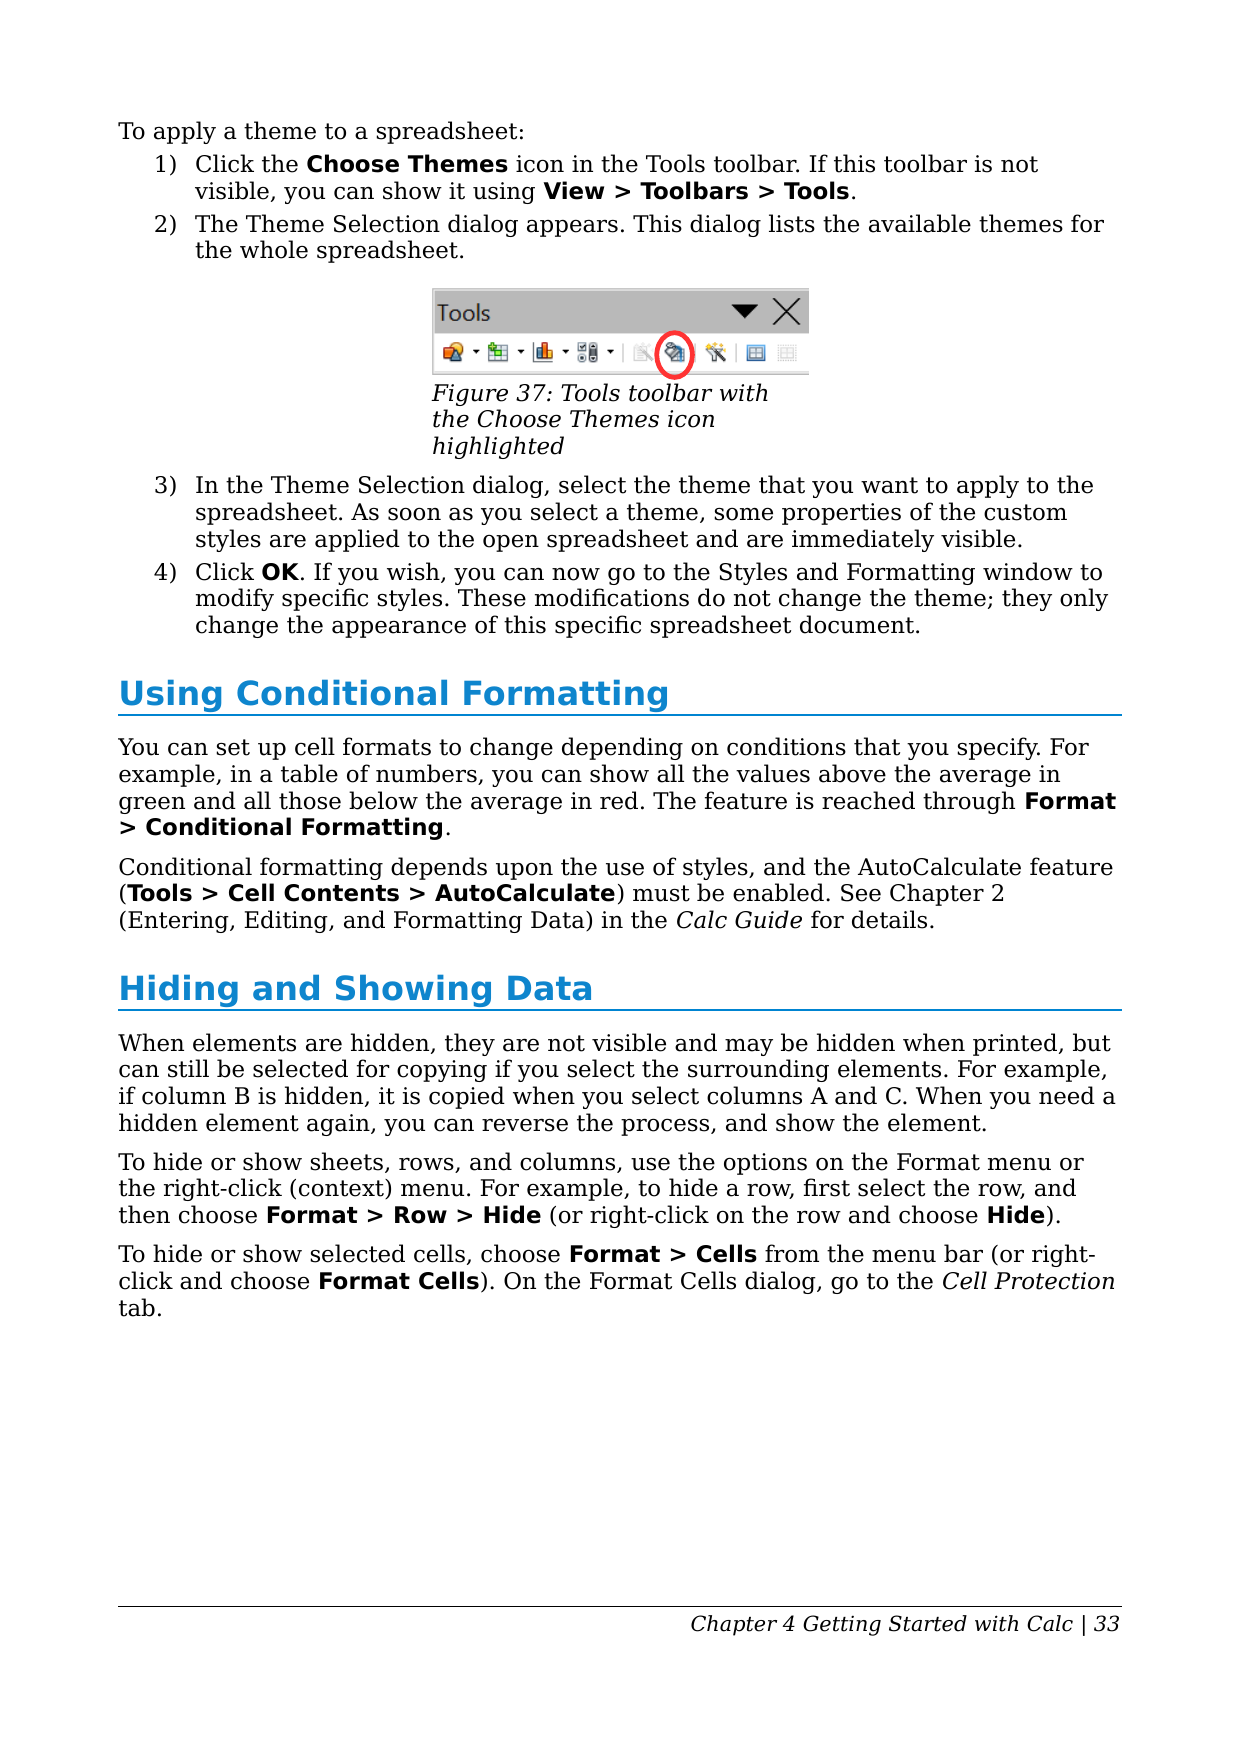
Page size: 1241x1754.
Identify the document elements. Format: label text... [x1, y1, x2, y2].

list In the Theme Selection dialog, select the theme that you want to apply to the spreadsheet. As soon as you select a theme, some properties of the custom styles are applied to the open spreadsheet and are immediately visible. [177, 472, 1122, 552]
text Conditional formatting depends upon the use of styles, and the AutoCalculate feature (Tools > Cell Contents > AutoCalculate) must be enabled. See Chapter 2 (Entering, Editing, and Formatting Data) in the Calc Guide for details. [118, 854, 1122, 934]
list Click OK. If you wish, you can now go to the Styles and Formatting window to modify specific styles. These modifications do not change the theme; they only change the appearance of this specific spreadsheet document. [177, 559, 1122, 639]
text When elements are hidden, they are not visible and may be hidden when printed, but can still be selected for copying if you select the surrounding elements. For example, if column B is hidden, it is copied when you select columns A and C. When you need a hidden element again, you can reverse the process, and show the element. [118, 1030, 1122, 1136]
subtitle Using Conditional Formatting [118, 675, 1122, 714]
picture [431, 282, 809, 375]
subtitle Hiding and Showing Data [118, 970, 1122, 1009]
list To apply a theme to a spreadsheet: [118, 118, 1122, 145]
text You can set up cell formats to change depending on conditions that you specify. For example, in a table of numbers, you can show all the values above the average in green and all those below the average in red. The feature is reached through Format > Conditional Formatting. [118, 734, 1122, 841]
list Click the Choose Themes icon in the Tools toolbar. If this toolbar is not visible, you can show it using View > Toolbars > Tools. [177, 151, 1122, 204]
list The Theme Selection dialog appears. This dialog lists the available themes for the whole spreadsheet. [177, 211, 1122, 264]
text To hide or show selected cells, choose Format > Cells from the menu bar (or right-click and choose Format Cells). On the Format Cells dialog, go to the Cell Protection tab. [118, 1241, 1122, 1321]
picture [660, 336, 689, 374]
text To hide or show sheets, rows, and columns, use the options on the Format menu or the right-click (context) menu. For example, to hide a row, first select the row, and then choose Format > Row > Hide (or right-click on the row and choose Hide). [118, 1149, 1122, 1229]
text Figure 37: Tools toolbar with the Choose Themes icon highlighted [432, 375, 808, 460]
